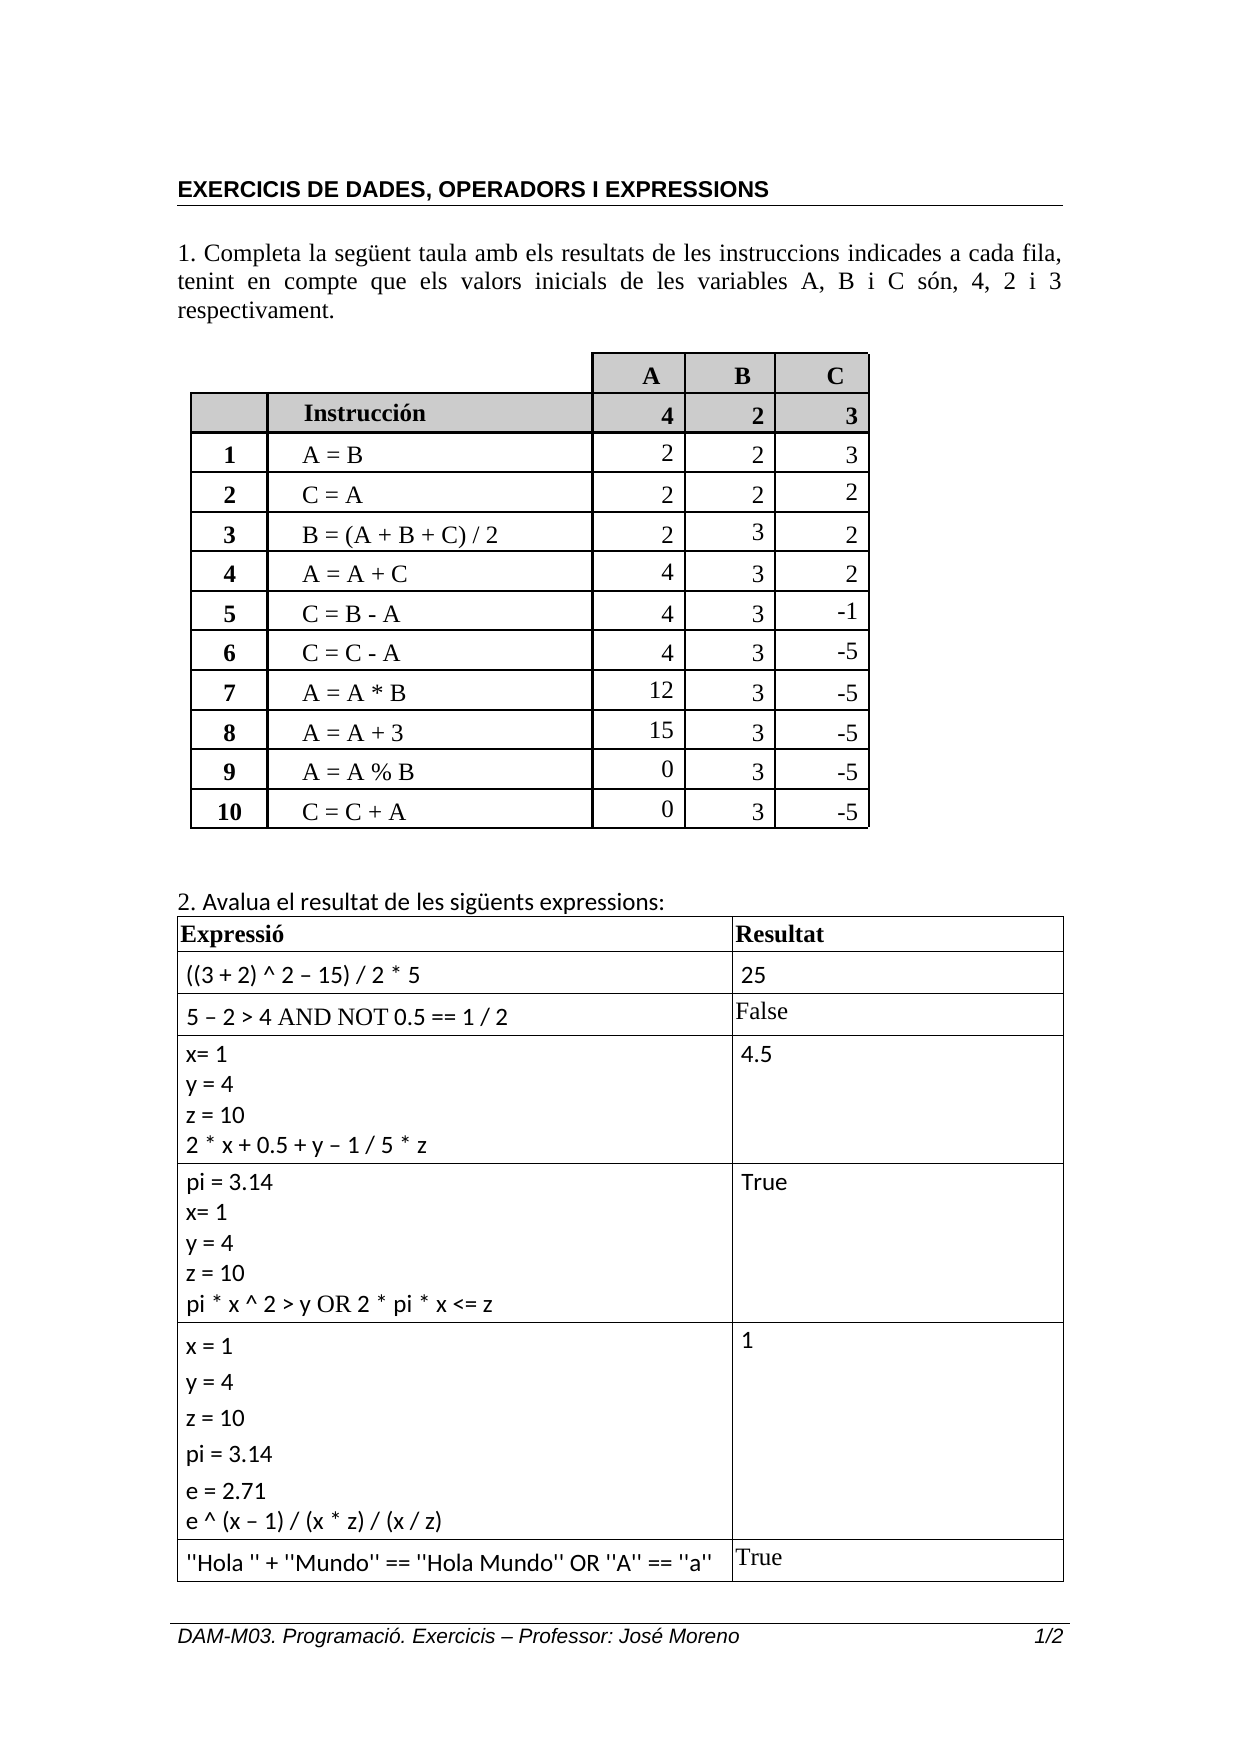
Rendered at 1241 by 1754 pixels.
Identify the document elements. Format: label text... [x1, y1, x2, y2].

text 2. Avalua el resultat de les sigüents expressions: [177, 886, 1063, 916]
table_cell True [733, 1540, 1063, 1581]
table_cell 2 [192, 473, 266, 511]
table_cell C = A [269, 473, 591, 511]
table_cell 25 [733, 952, 1063, 993]
table_cell [870, 631, 1234, 669]
table_cell -5 [776, 711, 868, 748]
table_cell ((3 + 2) ^ 2 – 15) / 2 * 5 [178, 952, 732, 993]
table_header [870, 354, 1234, 392]
table_cell A = A * B [269, 671, 591, 708]
table_cell 4 [594, 394, 684, 431]
table_cell -5 [776, 750, 868, 788]
table_cell 2 [594, 473, 684, 511]
table_cell 15 [594, 711, 684, 748]
table_cell 4 [192, 552, 266, 590]
table_cell [870, 592, 1234, 629]
table_cell 3 [686, 552, 774, 590]
table_cell Instrucción [269, 394, 591, 431]
table_header [192, 354, 266, 392]
table_cell A = B [269, 434, 591, 471]
table_cell 4 [594, 592, 684, 629]
table_cell 2 [776, 513, 868, 550]
table_cell 2 [594, 434, 684, 471]
table_cell 2 [686, 434, 774, 471]
table_cell 2 [686, 394, 774, 431]
table_cell [870, 552, 1234, 590]
table_cell [192, 394, 266, 431]
table_header [269, 354, 591, 392]
table_cell 3 [686, 513, 774, 550]
table_header A [594, 354, 684, 392]
table_cell [870, 671, 1234, 708]
table_cell True [733, 1164, 1063, 1322]
table_cell 1 [733, 1323, 1063, 1539]
table_cell ''Hola '' + ''Mundo'' == ''Hola Mundo'' OR ''A'' == ''a'' [178, 1540, 732, 1581]
table_cell -5 [776, 790, 868, 827]
table_cell 2 [686, 473, 774, 511]
table_cell 4 [594, 631, 684, 669]
table_cell 10 [192, 790, 266, 827]
table_cell B = (A + B + C) / 2 [269, 513, 591, 550]
table_cell 3 [776, 434, 868, 471]
table_cell 3 [686, 592, 774, 629]
table_cell False [733, 994, 1063, 1035]
table_header Expressió [178, 917, 732, 951]
table_cell 5 [192, 592, 266, 629]
table_cell 2 [594, 513, 684, 550]
table_cell 0 [594, 790, 684, 827]
table_cell -5 [776, 631, 868, 669]
table_cell [870, 750, 1234, 788]
table_cell x = 1 y = 4 z = 10 pi = 3.14 e = 2.71 e ^ (x – 1) / (x * z) / (x / z) [178, 1323, 732, 1539]
table_cell 3 [686, 790, 774, 827]
table_cell -1 [776, 592, 868, 629]
table_header Resultat [733, 917, 1063, 951]
table_cell 3 [192, 513, 266, 550]
table_cell 1 [192, 434, 266, 471]
table_cell A = A + C [269, 552, 591, 590]
table_cell 3 [686, 750, 774, 788]
table_cell 7 [192, 671, 266, 708]
table_cell A = A + 3 [269, 711, 591, 748]
table_cell 8 [192, 711, 266, 748]
table_cell 3 [686, 711, 774, 748]
table_cell 6 [192, 631, 266, 669]
table_cell C = C + A [269, 790, 591, 827]
table_cell 3 [686, 631, 774, 669]
table_cell C = B - A [269, 592, 591, 629]
table_cell [870, 394, 1234, 431]
table_cell 3 [686, 671, 774, 708]
subtitle EXERCICIS DE DADES, OPERADORS I EXPRESSIONS [177, 176, 1063, 205]
table_cell 5 – 2 > 4 AND NOT 0.5 == 1 / 2 [178, 994, 732, 1035]
table_cell -5 [776, 671, 868, 708]
text 1. Completa la següent taula amb els resultats de les instruccions indicades a cada fila, tenint en compte que els valors inicials de les variables A, B i C són, 4, 2 i 3 respectivament. [177, 238, 1063, 324]
table_cell 2 [776, 473, 868, 511]
table_cell pi = 3.14 x= 1 y = 4 z = 10 pi * x ^ 2 > y OR 2 * pi * x <= z [178, 1164, 732, 1322]
table_cell [870, 711, 1234, 748]
table_cell 0 [594, 750, 684, 788]
table_cell C = C - A [269, 631, 591, 669]
table_cell x= 1 y = 4 z = 10 2 * x + 0.5 + y – 1 / 5 * z [178, 1036, 732, 1163]
table_cell 4.5 [733, 1036, 1063, 1163]
table_cell [870, 790, 1234, 827]
table_cell 4 [594, 552, 684, 590]
table_cell 2 [776, 552, 868, 590]
table_header C [776, 354, 868, 392]
table_cell A = A % B [269, 750, 591, 788]
table_cell 12 [594, 671, 684, 708]
table_header B [686, 354, 774, 392]
table_cell 3 [776, 394, 868, 431]
table_cell [870, 434, 1234, 550]
table_cell 9 [192, 750, 266, 788]
